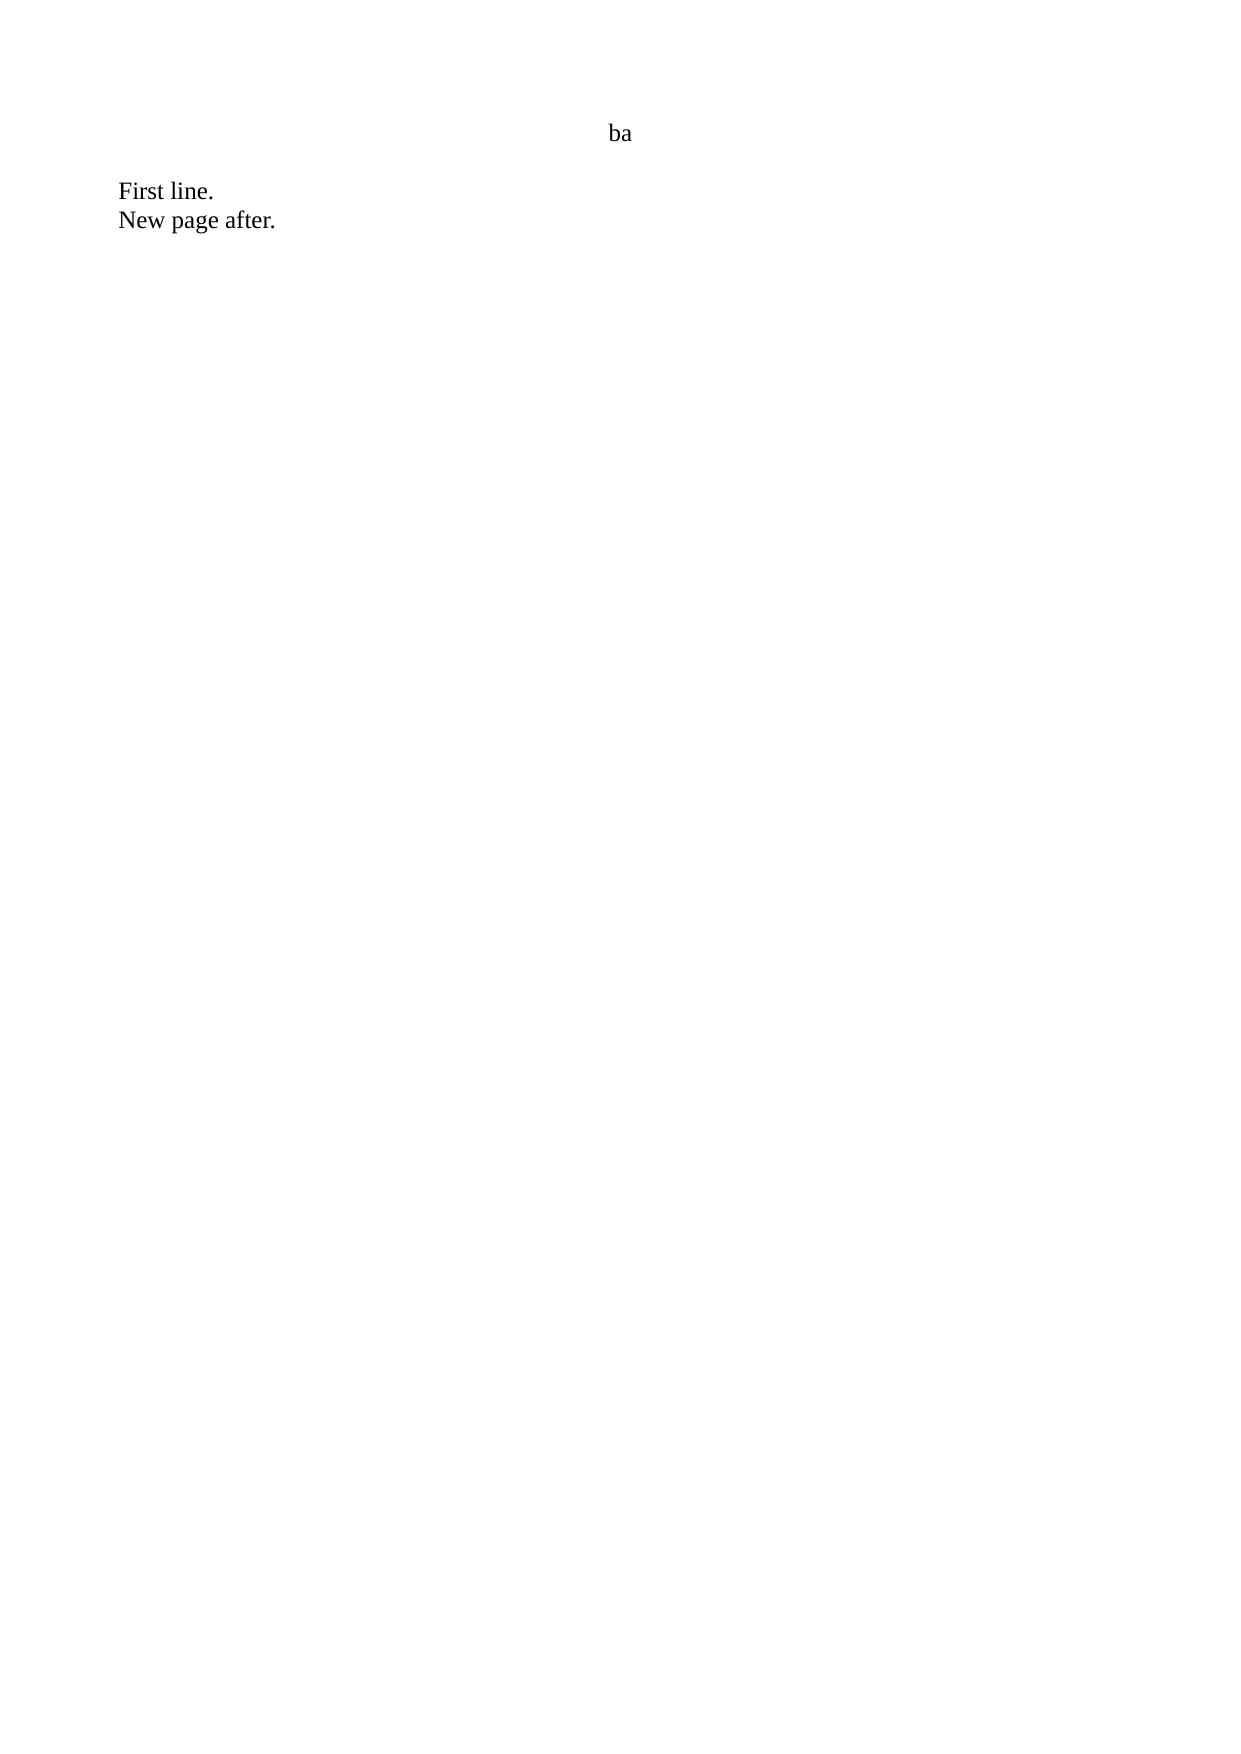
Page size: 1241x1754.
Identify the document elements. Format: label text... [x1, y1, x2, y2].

text New page after. [118, 205, 1122, 234]
text First line. [118, 176, 1122, 205]
